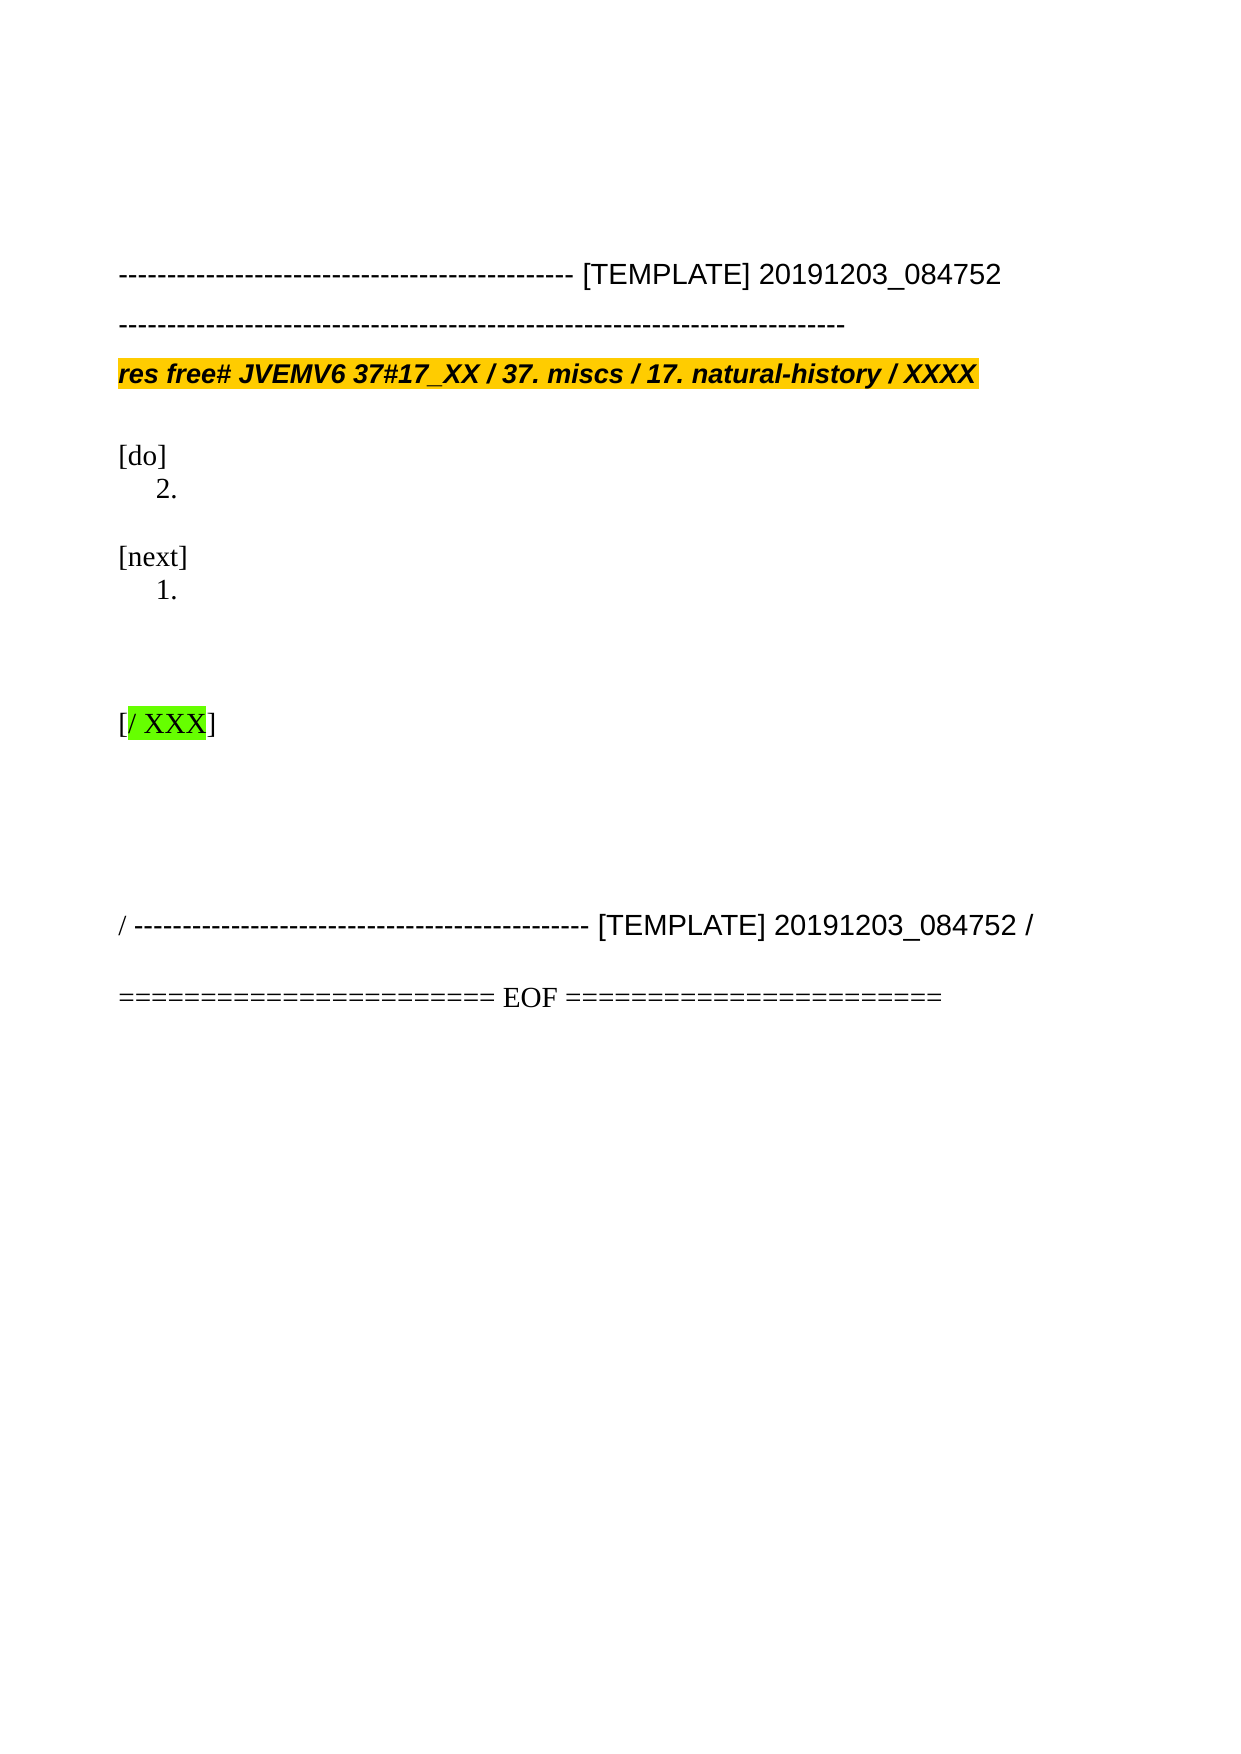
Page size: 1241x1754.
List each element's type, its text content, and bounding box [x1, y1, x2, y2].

text ======================= EOF ======================= [118, 980, 1122, 1013]
text / ----------------------------------------------- [TEMPLATE] 20191203_084752 / [118, 908, 1122, 941]
text --------------------------------------------------------------------------- [118, 307, 1122, 341]
text ----------------------------------------------- [TEMPLATE] 20191203_084752 [118, 257, 1122, 291]
text res free# JVEMV6 37#17_XX / 37. miscs / 17. natural-history / XXXX [118, 358, 1122, 389]
text [/ XXX] [118, 706, 1122, 740]
text [next] [118, 539, 1122, 572]
text [do] [118, 438, 1122, 472]
